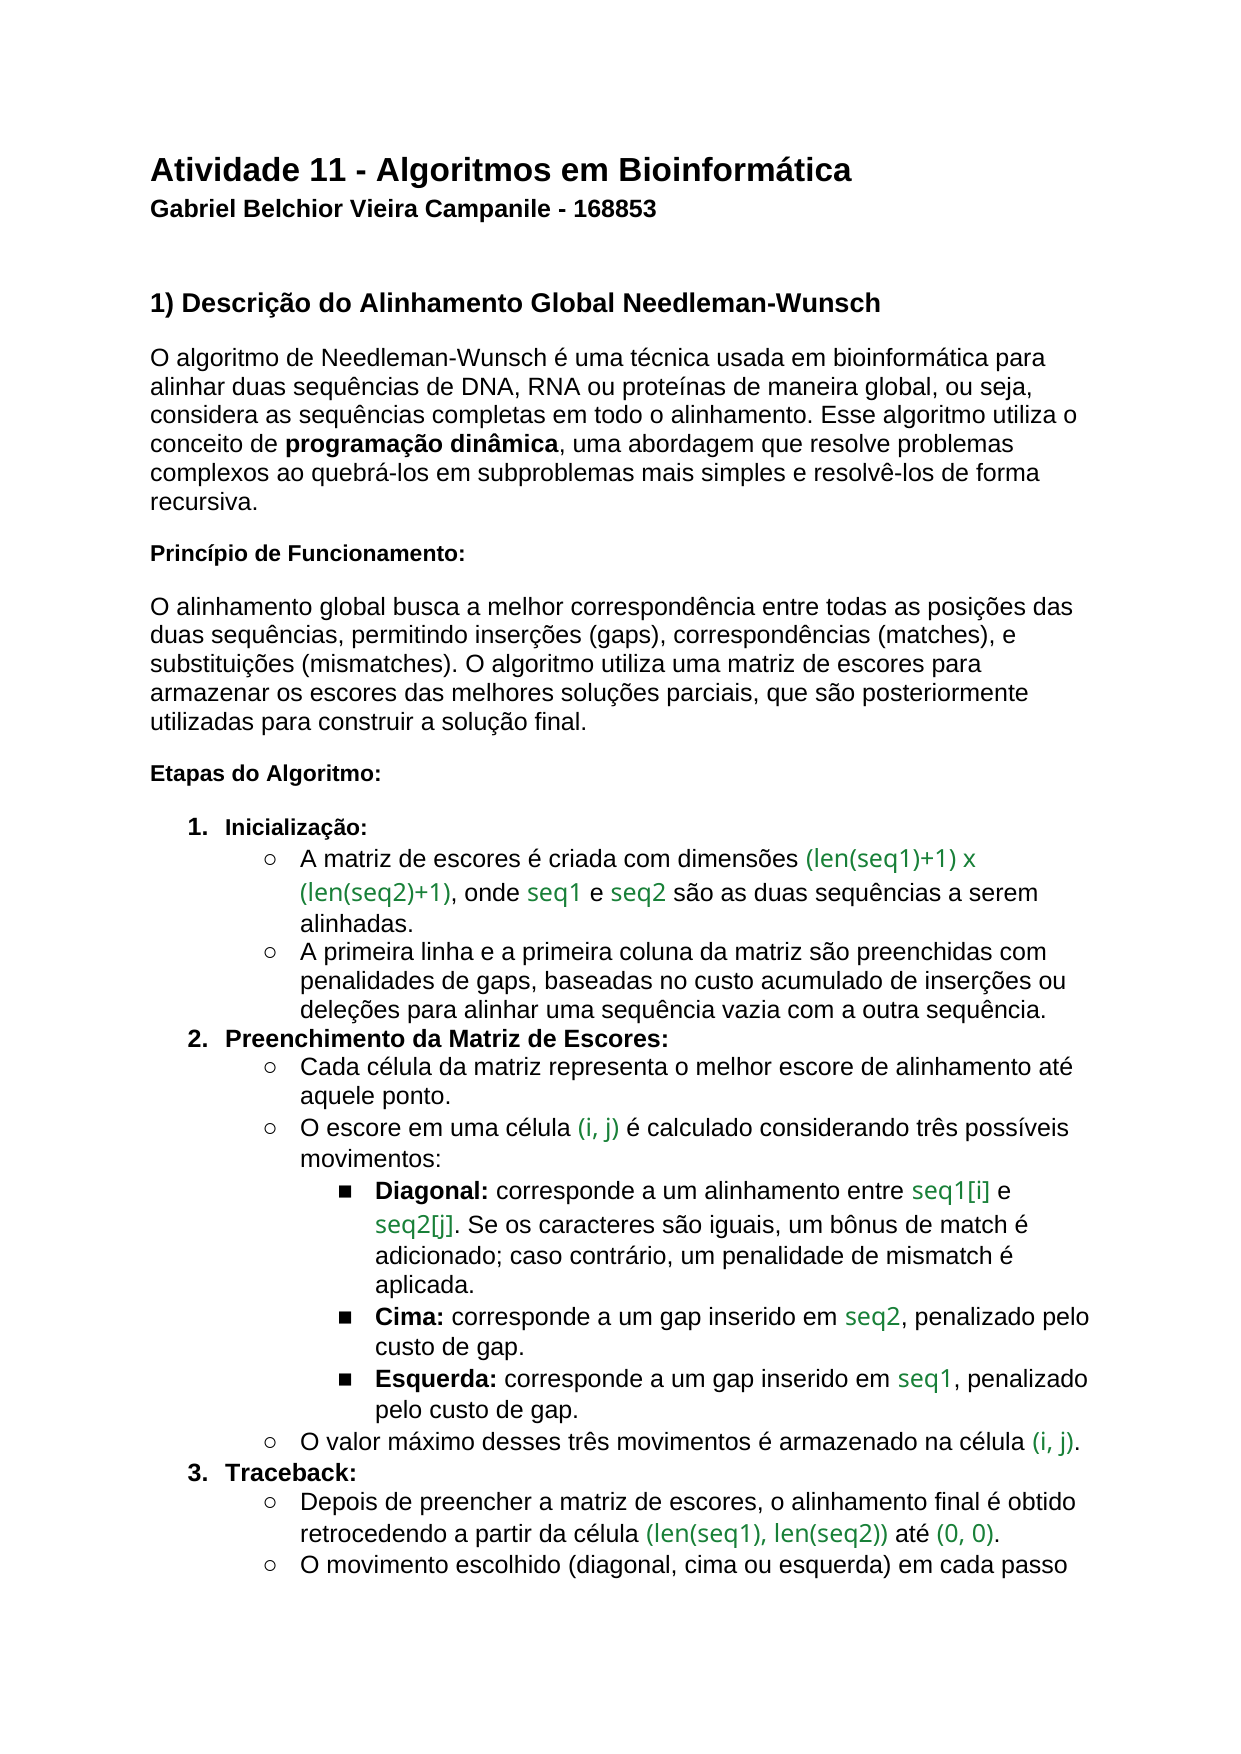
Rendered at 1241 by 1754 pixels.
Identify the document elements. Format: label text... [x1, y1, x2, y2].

text Atividade 11 - Algoritmos em Bioinformática [150, 150, 1090, 188]
list Cada célula da matriz representa o melhor escore de alinhamento até aquele ponto. [262, 1052, 1090, 1110]
list Depois de preencher a matriz de escores, o alinhamento final é obtido retrocedendo a partir da célula (len(seq1), len(seq2)) até (0, 0). [262, 1487, 1090, 1549]
text O alinhamento global busca a melhor correspondência entre todas as posições das duas sequências, permitindo inserções (gaps), correspondências (matches), e substituições (mismatches). O algoritmo utiliza uma matriz de escores para armazenar os escores das melhores soluções parciais, que são posteriormente utilizadas para construir a solução final. [150, 592, 1090, 735]
list Esquerda: corresponde a um gap inserido em seq1, penalizado pelo custo de gap. [337, 1361, 1090, 1424]
list O escore em uma célula (i, j) é calculado considerando três possíveis movimentos: [262, 1110, 1090, 1173]
list A matriz de escores é criada com dimensões (len(seq1)+1) x (len(seq2)+1), onde seq1 e seq2 são as duas sequências a serem alinhadas. [262, 841, 1090, 937]
list Inicialização: [187, 812, 1090, 841]
list Cima: corresponde a um gap inserido em seq2, penalizado pelo custo de gap. [337, 1298, 1090, 1361]
list O movimento escolhido (diagonal, cima ou esquerda) em cada passo [262, 1549, 1090, 1578]
list A primeira linha e a primeira coluna da matriz são preenchidas com penalidades de gaps, baseadas no custo acumulado de inserções ou deleções para alinhar uma sequência vazia com a outra sequência. [262, 937, 1090, 1024]
list Diagonal: corresponde a um alinhamento entre seq1[i] e seq2[j]. Se os caracteres são iguais, um bônus de match é adicionado; caso contrário, um penalidade de mismatch é aplicada. [337, 1173, 1090, 1298]
subtitle Princípio de Funcionamento: [150, 540, 1090, 567]
text O algoritmo de Needleman-Wunsch é uma técnica usada em bioinformática para alinhar duas sequências de DNA, RNA ou proteínas de maneira global, ou seja, considera as sequências completas em todo o alinhamento. Esse algoritmo utiliza o conceito de programação dinâmica, uma abordagem que resolve problemas complexos ao quebrá-los em subproblemas mais simples e resolvê-los de forma recursiva. [150, 343, 1090, 515]
subtitle Etapas do Algoritmo: [150, 760, 1090, 787]
list Traceback: [187, 1458, 1090, 1487]
text Gabriel Belchior Vieira Campanile - 168853 [150, 194, 1090, 223]
list Preenchimento da Matriz de Escores: [187, 1024, 1090, 1052]
list O valor máximo desses três movimentos é armazenado na célula (i, j). [262, 1424, 1090, 1458]
subtitle 1) Descrição do Alinhamento Global Needleman-Wunsch [150, 287, 1090, 318]
